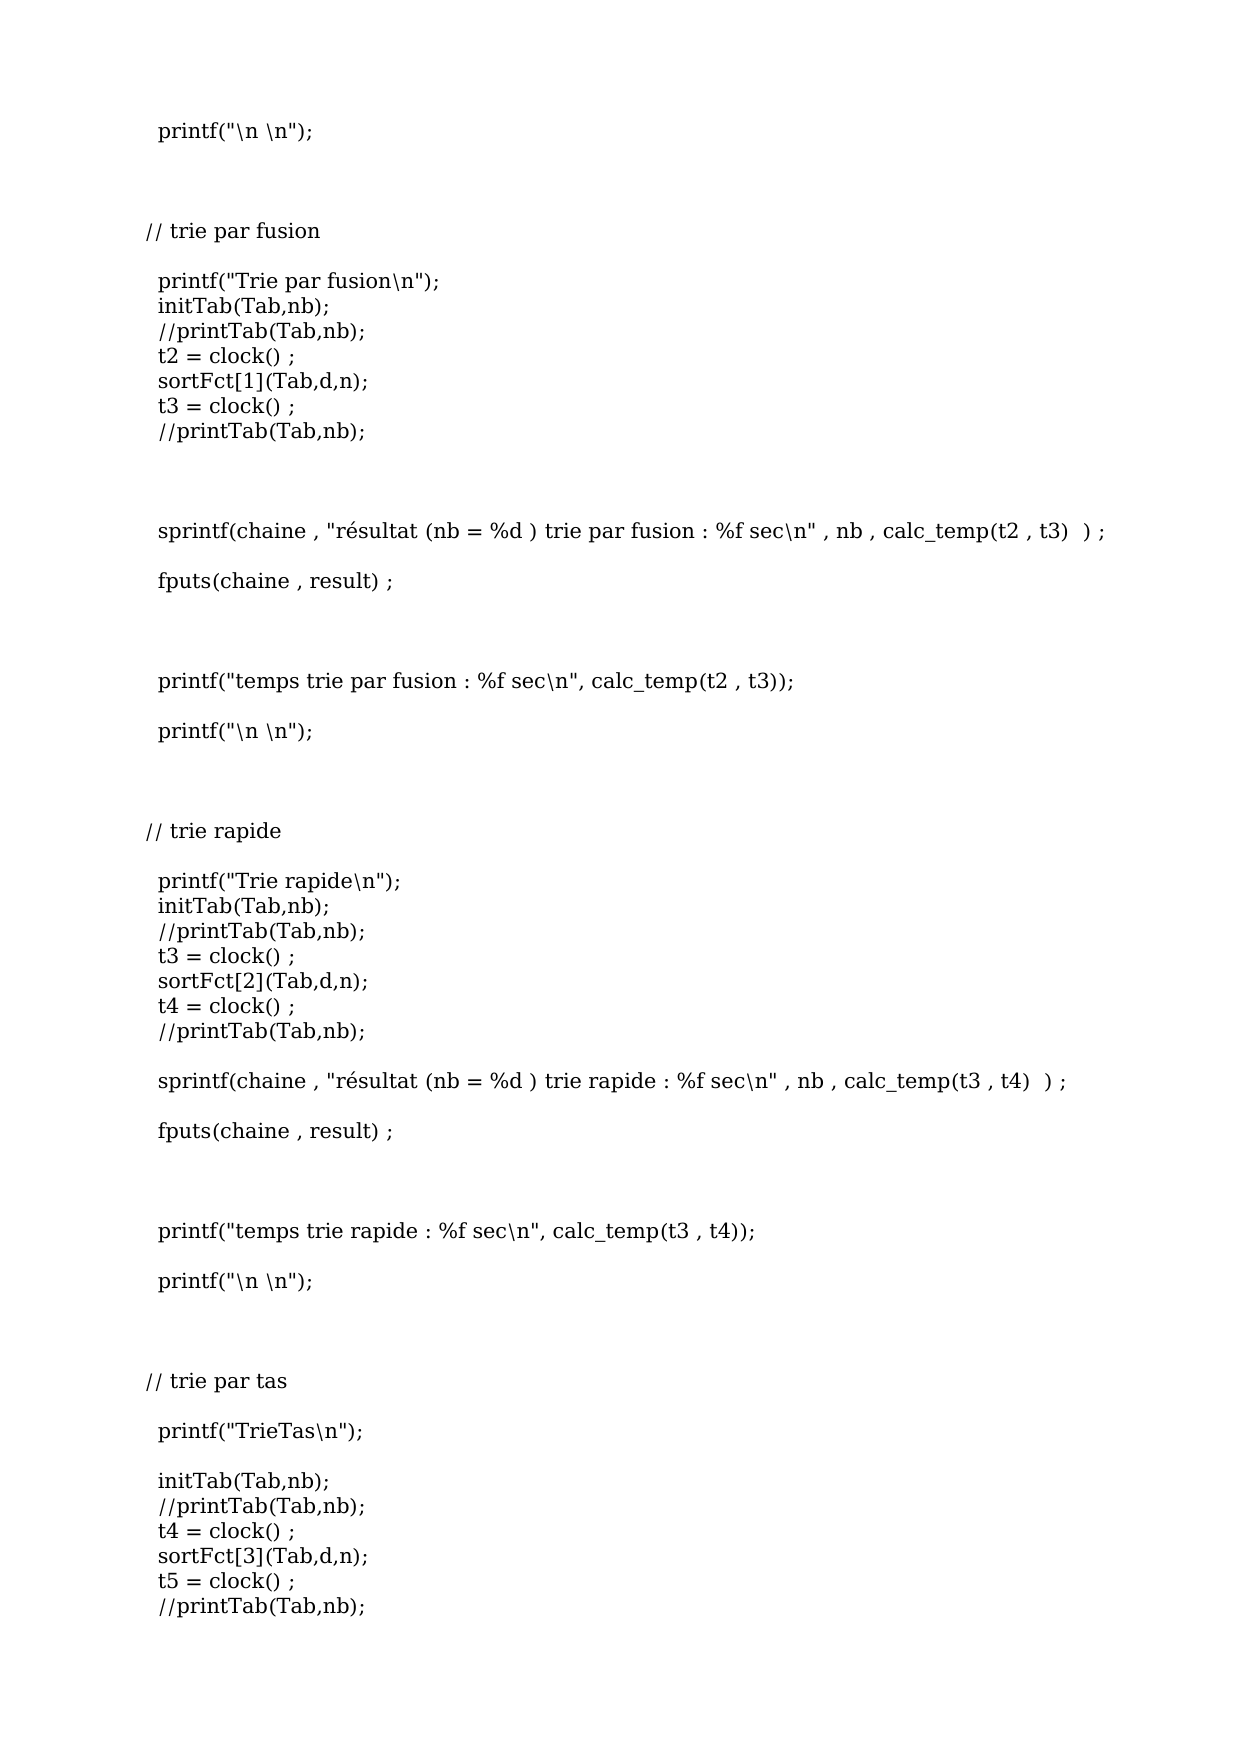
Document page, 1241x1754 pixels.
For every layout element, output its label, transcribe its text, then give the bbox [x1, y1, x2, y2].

text printf("temps trie par fusion : %f sec\n", calc_temp(t2 , t3)); [118, 668, 1122, 693]
text t4 = clock() ; [118, 993, 1122, 1018]
text initTab(Tab,nb); [118, 893, 1122, 918]
text fputs(chaine , result) ; [118, 1118, 1122, 1143]
text //printTab(Tab,nb); [118, 318, 1122, 343]
text printf("TrieTas\n"); [118, 1418, 1122, 1443]
text printf("\n \n"); [118, 718, 1122, 743]
text // trie rapide [118, 818, 1122, 843]
text initTab(Tab,nb); [118, 1468, 1122, 1493]
text //printTab(Tab,nb); [118, 1493, 1122, 1518]
text t2 = clock() ; [118, 343, 1122, 368]
text //printTab(Tab,nb); [118, 1018, 1122, 1043]
text // trie par fusion [118, 218, 1122, 243]
text printf("\n \n"); [118, 118, 1122, 143]
text t3 = clock() ; [118, 943, 1122, 968]
text //printTab(Tab,nb); [118, 1593, 1122, 1618]
text //printTab(Tab,nb); [118, 418, 1122, 443]
text initTab(Tab,nb); [118, 293, 1122, 318]
text printf("temps trie rapide : %f sec\n", calc_temp(t3 , t4)); [118, 1218, 1122, 1243]
text sprintf(chaine , "résultat (nb = %d ) trie par fusion : %f sec\n" , nb , calc_temp(t2 , t3) ) ; [118, 518, 1122, 543]
text fputs(chaine , result) ; [118, 568, 1122, 593]
text t3 = clock() ; [118, 393, 1122, 418]
text // trie par tas [118, 1368, 1122, 1393]
text printf("Trie par fusion\n"); [118, 268, 1122, 293]
text t5 = clock() ; [118, 1568, 1122, 1593]
text t4 = clock() ; [118, 1518, 1122, 1543]
text sortFct[2](Tab,d,n); [118, 968, 1122, 993]
text //printTab(Tab,nb); [118, 918, 1122, 943]
text printf("Trie rapide\n"); [118, 868, 1122, 893]
text sortFct[3](Tab,d,n); [118, 1543, 1122, 1568]
text printf("\n \n"); [118, 1268, 1122, 1293]
text sortFct[1](Tab,d,n); [118, 368, 1122, 393]
text sprintf(chaine , "résultat (nb = %d ) trie rapide : %f sec\n" , nb , calc_temp(t3 , t4) ) ; [118, 1068, 1122, 1093]
